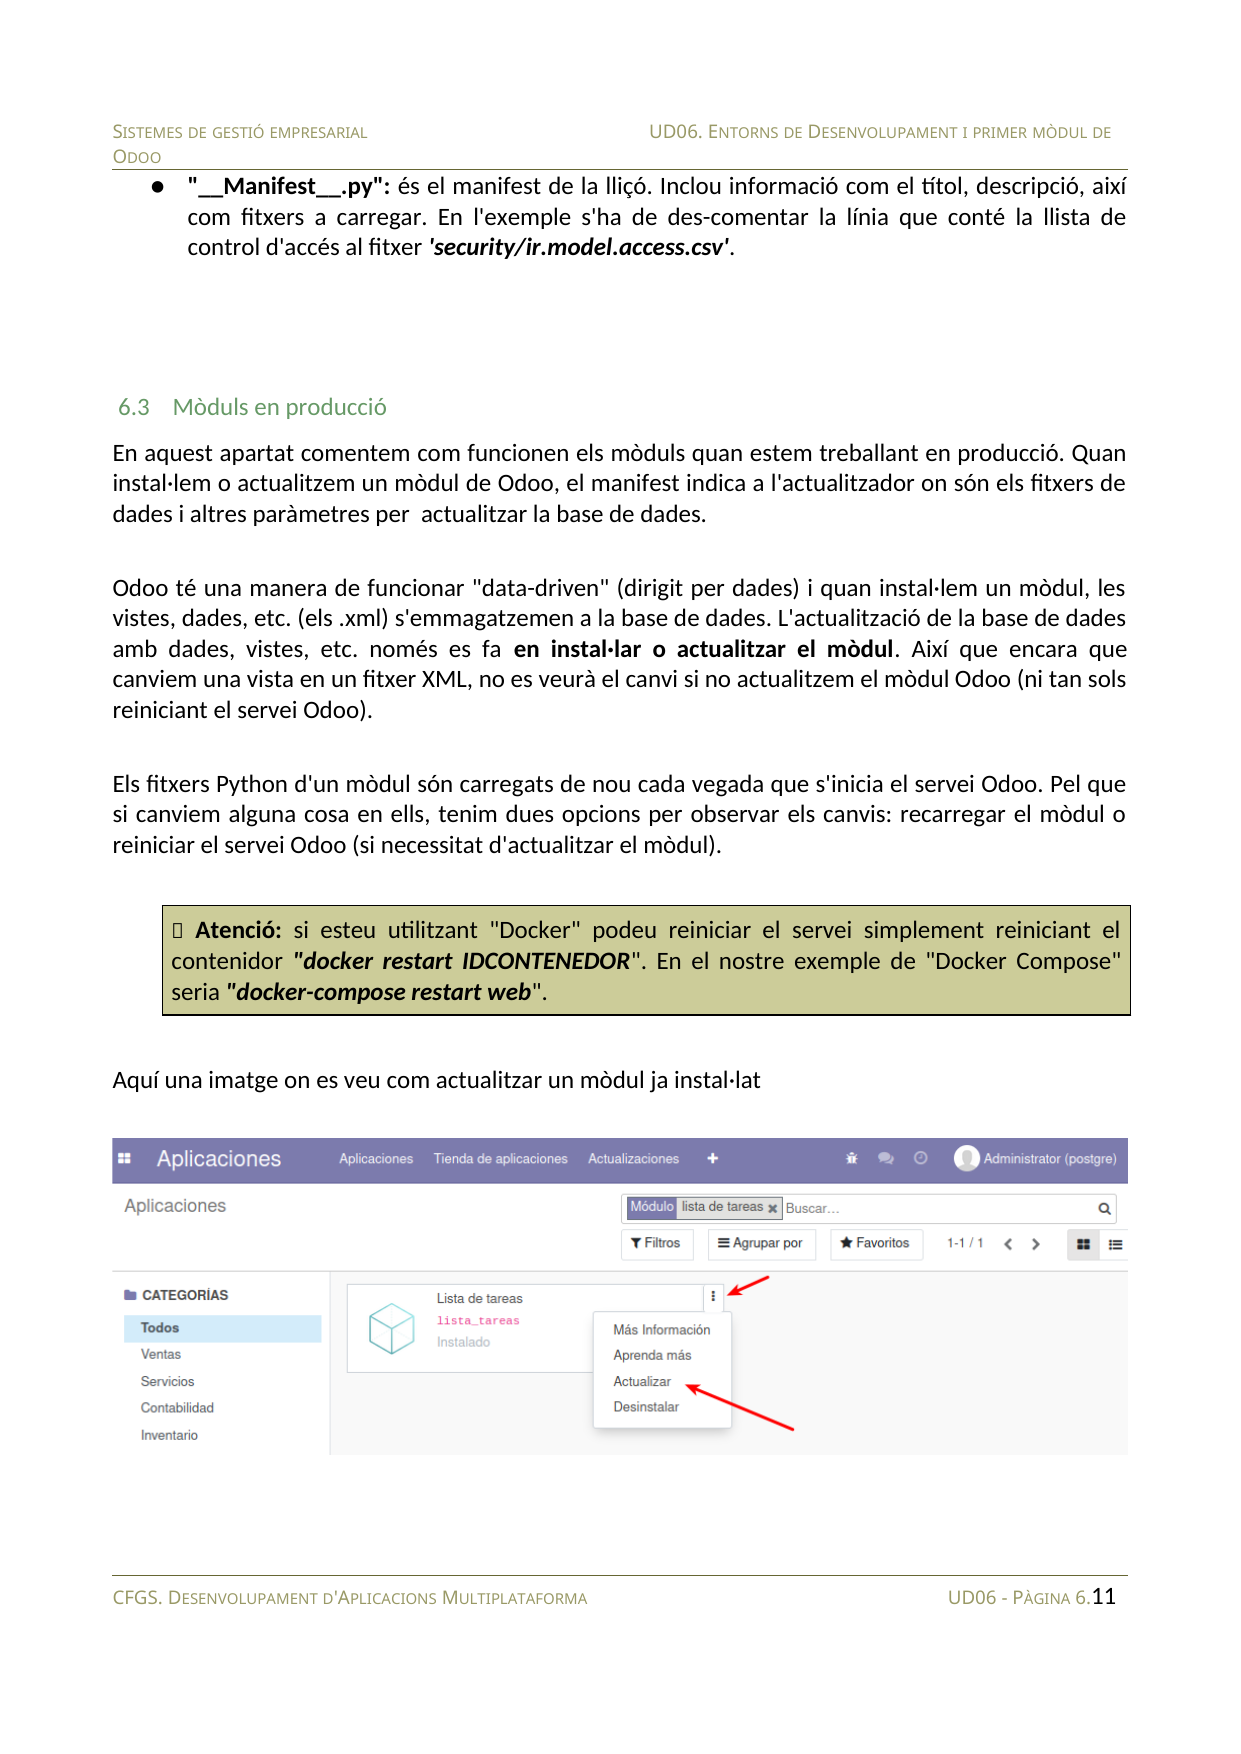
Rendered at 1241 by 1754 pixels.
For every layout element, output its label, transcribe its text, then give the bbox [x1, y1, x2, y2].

list "__Manifest__.py": és el manifest de la lliçó. Inclou informació com el títol, descripció, així com fitxers a carregar. En l'exemple s'ha de des-comentar la línia que conté la llista de control d'accés al fitxer 'security/ir.model.access.csv'. [150, 170, 1128, 262]
text Odoo té una manera de funcionar "data-driven" (dirigit per dades) i quan instal·lem un mòdul, les vistes, dades, etc. (els .xml) s'emmagatzemen a la base de dades. L'actualització de la base de dades amb dades, vistes, etc. només es fa en instal·lar o actualitzar el mòdul. Així que encara que canviem una vista en un fitxer XML, no es veurà el canvi si no actualitzem el mòdul Odoo (ni tan sols reiniciant el servei Odoo). [112, 572, 1128, 724]
text Aquí una imatge on es veu com actualitzar un mòdul ja instal·lat [112, 1064, 1128, 1095]
subtitle Mòduls en producció [112, 392, 1128, 422]
text En aquest apartat comentem com funcionen els mòduls quan estem treballant en producció. Quan instal·lem o actualitzem un mòdul de Odoo, el manifest indica a l'actualitzador on són els fitxers de dades i altres paràmetres per actualitzar la base de dades. [112, 437, 1128, 528]
text ❕ Atenció: si esteu utilitzant "Docker" podeu reiniciar el servei simplement reiniciant el contenidor "docker restart IDCONTENEDOR". En el nostre exemple de "Docker Compose" seria "docker-compose restart web". [163, 906, 1130, 1014]
picture [112, 1138, 1128, 1455]
text Els fitxers Python d'un mòdul són carregats de nou cada vegada que s'inicia el servei Odoo. Pel que si canviem alguna cosa en ells, tenim dues opcions per observar els canvis: recarregar el mòdul o reiniciar el servei Odoo (si necessitat d'actualitzar el mòdul). [112, 768, 1128, 859]
